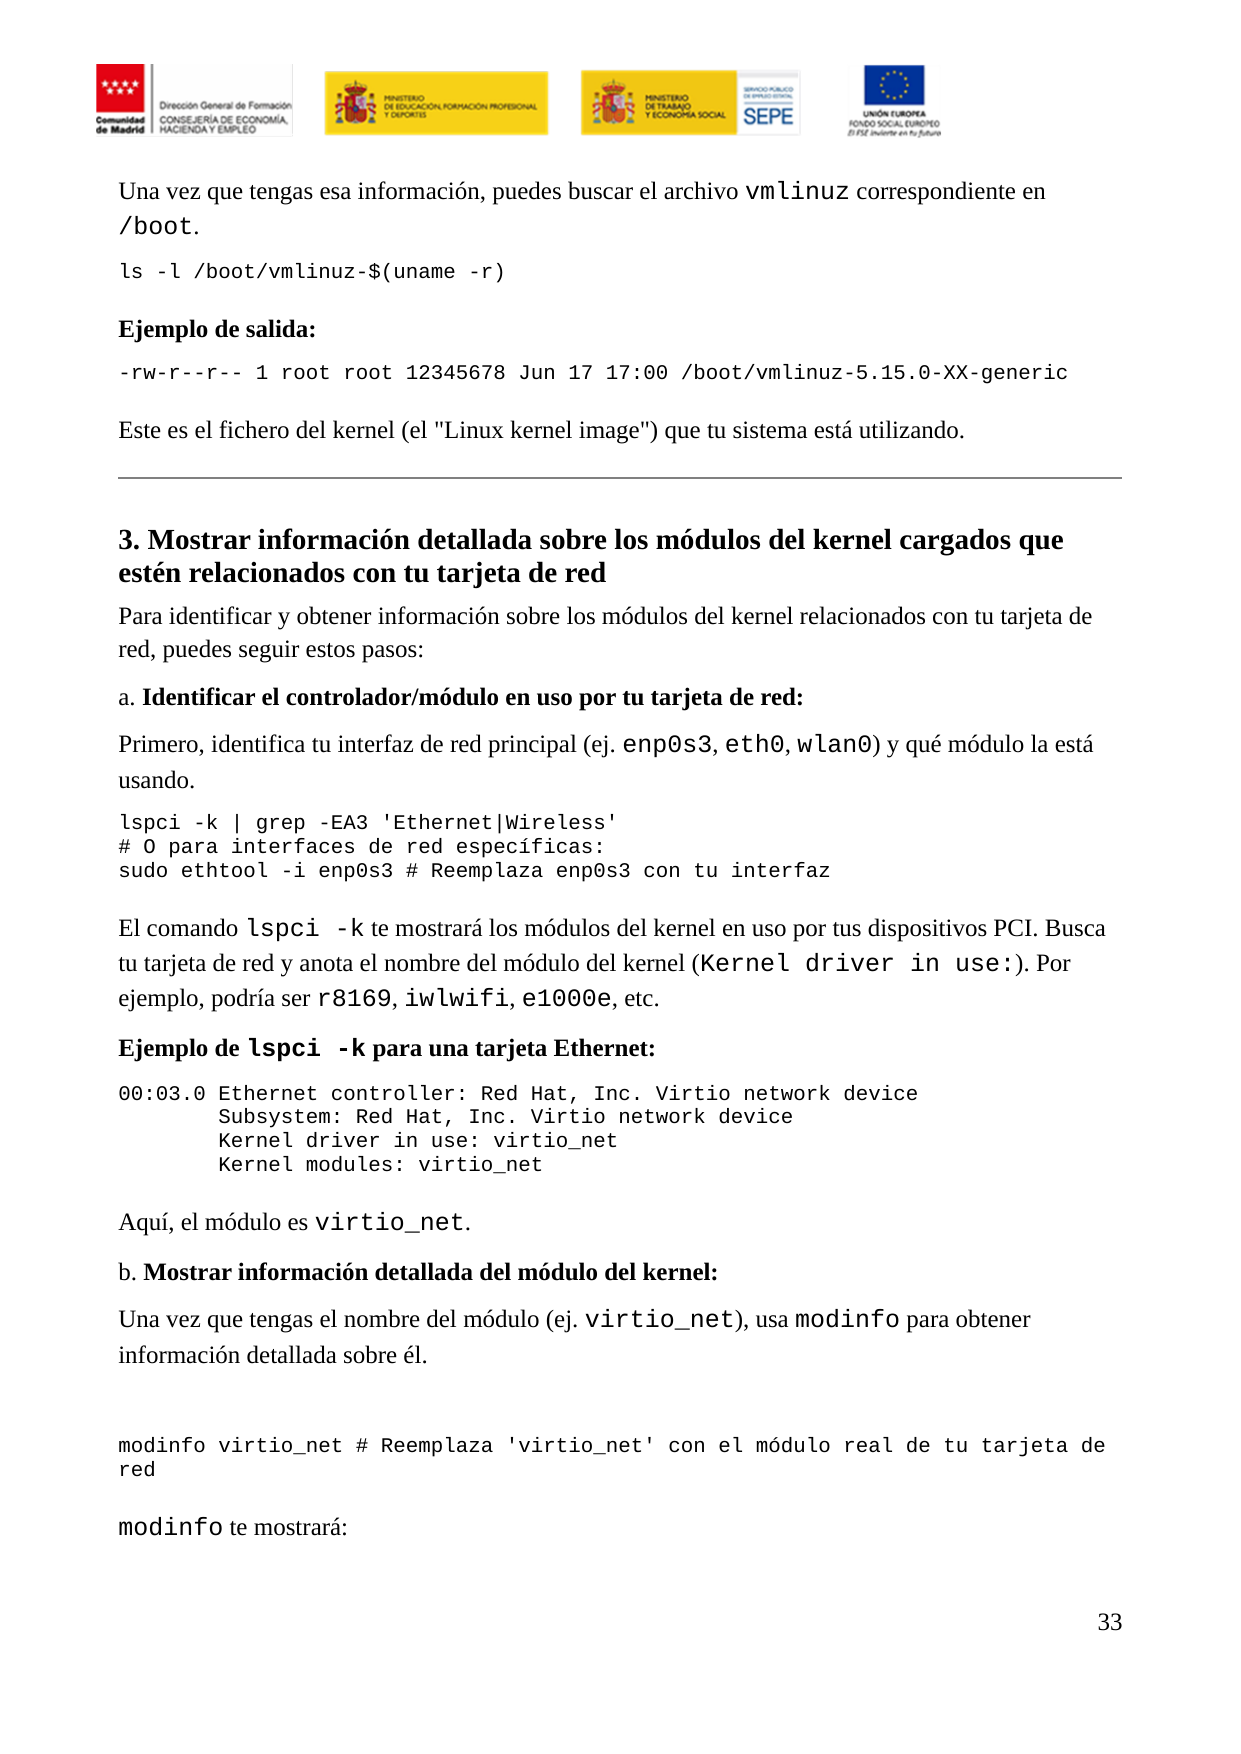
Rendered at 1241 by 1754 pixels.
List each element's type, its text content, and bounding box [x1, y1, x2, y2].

text Este es el fichero del kernel (el "Linux kernel image") que tu sistema está utilizando. [118, 415, 1122, 444]
text Primero, identifica tu interfaz de red principal (ej. enp0s3, eth0, wlan0) y qué módulo la está usando. [118, 729, 1122, 793]
text Ejemplo de salida: [118, 314, 1122, 343]
text -rw-r--r-- 1 root root 12345678 Jun 17 17:00 /boot/vmlinuz-5.15.0-XX-generic [118, 362, 1122, 386]
text # O para interfaces de red específicas: [118, 836, 1122, 859]
text modinfo virtio_net # Reemplaza 'virtio_net' con el módulo real de tu tarjeta de red [118, 1435, 1122, 1482]
text Para identificar y obtener información sobre los módulos del kernel relacionados con tu tarjeta de red, puedes seguir estos pasos: [118, 601, 1122, 663]
text a. Identificar el controlador/módulo en uso por tu tarjeta de red: [118, 682, 1122, 711]
text Una vez que tengas esa información, puedes buscar el archivo vmlinuz correspondiente en /boot. [118, 176, 1122, 242]
text modinfo te mostrará: [118, 1512, 1122, 1542]
text sudo ethtool -i enp0s3 # Reemplaza enp0s3 con tu interfaz [118, 859, 1122, 883]
text Una vez que tengas el nombre del módulo (ej. virtio_net), usa modinfo para obtener información detallada sobre él. [118, 1304, 1122, 1368]
text 00:03.0 Ethernet controller: Red Hat, Inc. Virtio network device [118, 1083, 1122, 1107]
text Aquí, el módulo es virtio_net. [118, 1207, 1122, 1238]
subtitle 3. Mostrar información detallada sobre los módulos del kernel cargados que estén relacionados con tu tarjeta de red [118, 522, 1122, 589]
picture [96, 64, 942, 140]
text Kernel modules: virtio_net [118, 1154, 1122, 1177]
text Kernel driver in use: virtio_net [118, 1130, 1122, 1154]
text ls -l /boot/vmlinuz-$(uname -r) [118, 261, 1122, 285]
text El comando lspci -k te mostrará los módulos del kernel en uso por tus dispositivos PCI. Busca tu tarjeta de red y anota el nombre del módulo del kernel (Kernel driver in use:). Por ejemplo, podría ser r8169, iwlwifi, e1000e, etc. [118, 913, 1122, 1014]
text Subsystem: Red Hat, Inc. Virtio network device [118, 1107, 1122, 1130]
text lspci -k | grep -EA3 'Ethernet|Wireless' [118, 812, 1122, 836]
text b. Mostrar información detallada del módulo del kernel: [118, 1257, 1122, 1286]
text Ejemplo de lspci -k para una tarjeta Ethernet: [118, 1033, 1122, 1064]
